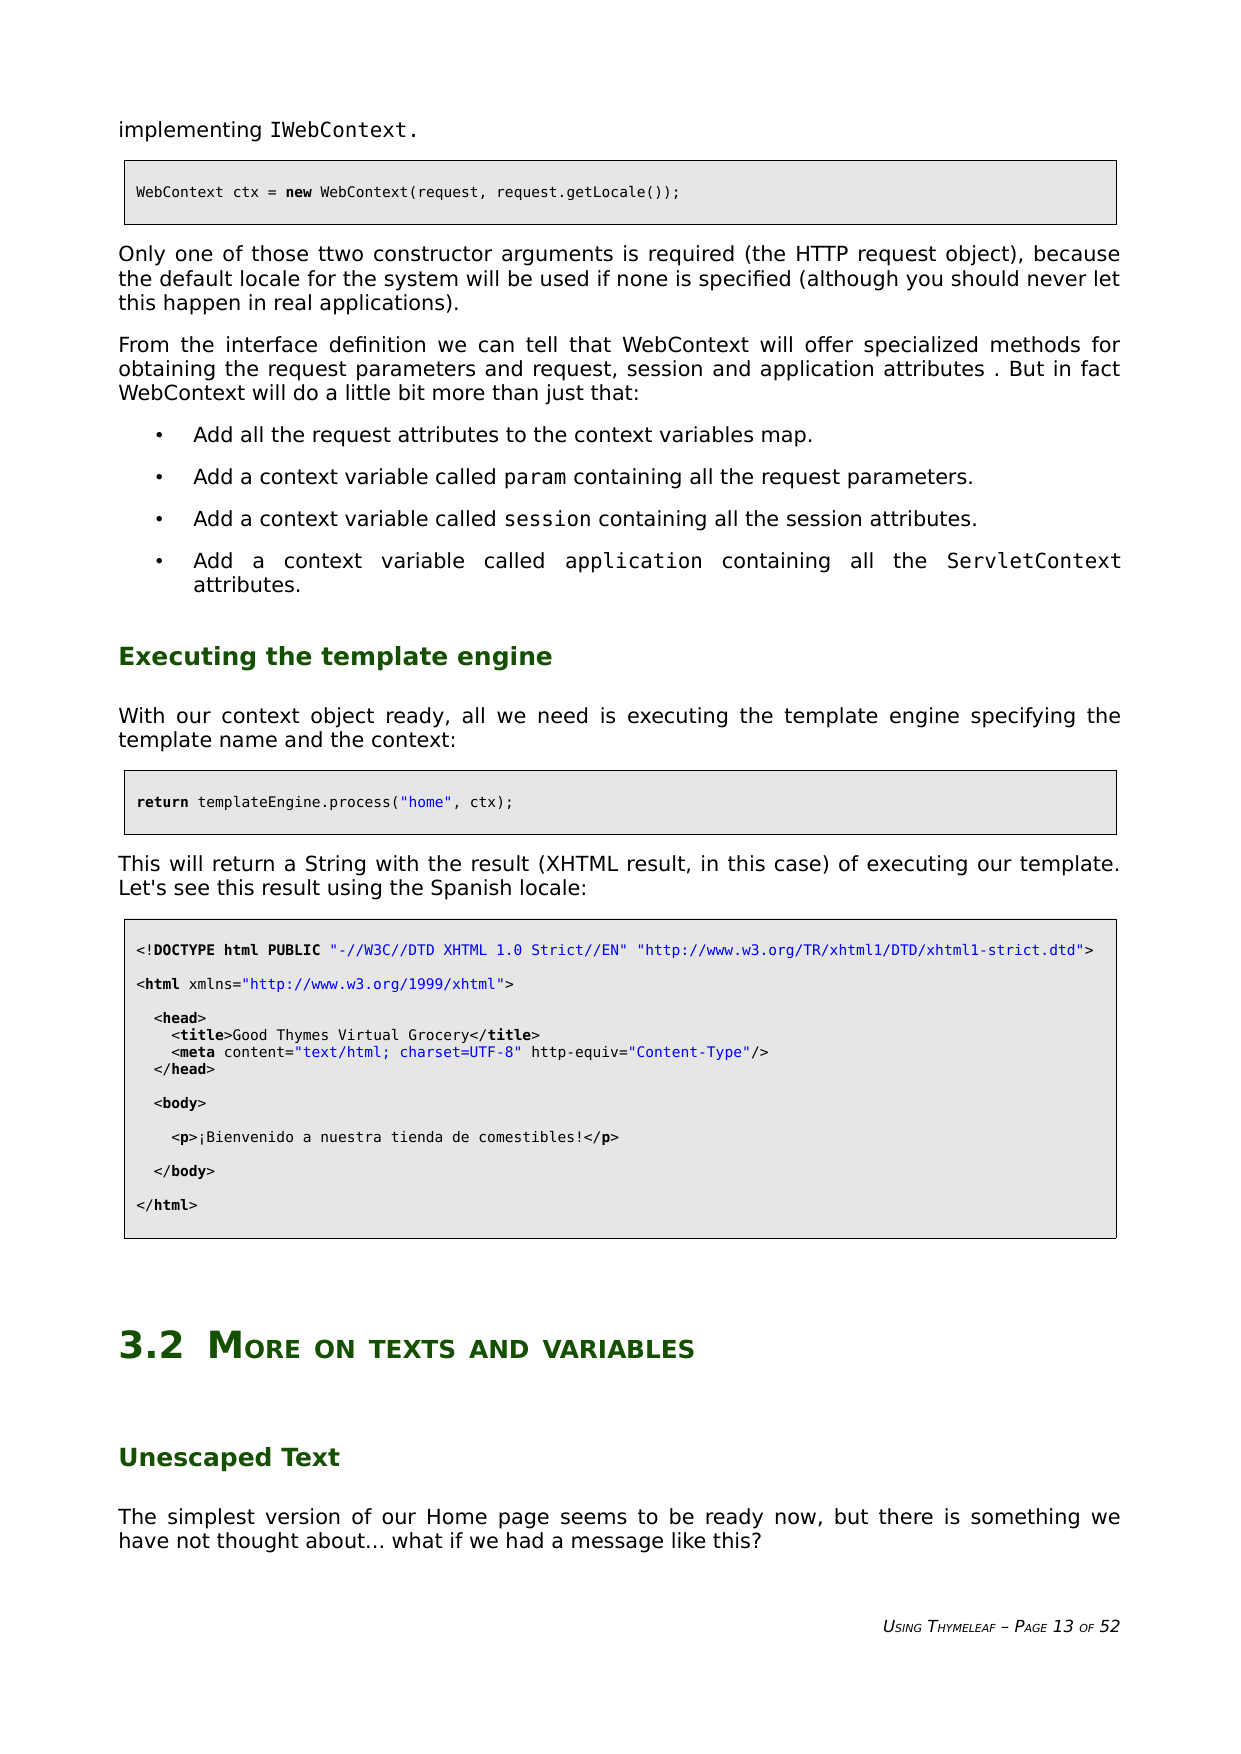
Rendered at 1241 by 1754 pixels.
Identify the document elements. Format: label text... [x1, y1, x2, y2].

list Add all the request attributes to the context variables map. [156, 423, 1122, 448]
subtitle More on texts and variables [118, 1323, 1122, 1367]
text This will return a String with the result (XHTML result, in this case) of executing our template. Let's see this result using the Spanish locale: [118, 852, 1122, 901]
text With our context object ready, all we need is executing the template engine specifying the template name and the context: [118, 704, 1122, 752]
text The simplest version of our Home page seems to be ready now, but there is something we have not thought about... what if we had a message like this? [118, 1505, 1122, 1554]
subtitle Executing the template engine [118, 642, 1122, 671]
text implementing IWebContext. [118, 118, 1122, 142]
list Add a context variable called session containing all the session attributes. [156, 507, 1122, 532]
text <!DOCTYPE html PUBLIC "-//W3C//DTD XHTML 1.0 Strict//EN" "http://www.w3.org/TR/xhtml1/DTD/xhtml1-strict.dtd"> <html xmlns="http://www.w3.org/1999/xhtml"> <head> <title>Good Thymes Virtual Grocery</title> <meta content="text/html; charset=UTF-8" http-equiv="Content-Type"/> </head> <body> <p>¡Bienvenido a nuestra tienda de comestibles!</p> </body> </html> [125, 920, 1116, 1238]
subtitle Unescaped Text [118, 1444, 1122, 1473]
list Add a context variable called param containing all the request parameters. [156, 465, 1122, 489]
text WebContext ctx = new WebContext(request, request.getLocale()); [125, 161, 1116, 224]
list Add a context variable called application containing all the ServletContext attributes. [156, 549, 1122, 598]
text return templateEngine.process("home", ctx); [125, 771, 1116, 834]
text From the interface definition we can tell that WebContext will offer specialized methods for obtaining the request parameters and request, session and application attributes . But in fact WebContext will do a little bit more than just that: [118, 333, 1122, 406]
text Only one of those ttwo constructor arguments is required (the HTTP request object), because the default locale for the system will be used if none is specified (although you should never let this happen in real applications). [118, 242, 1122, 315]
